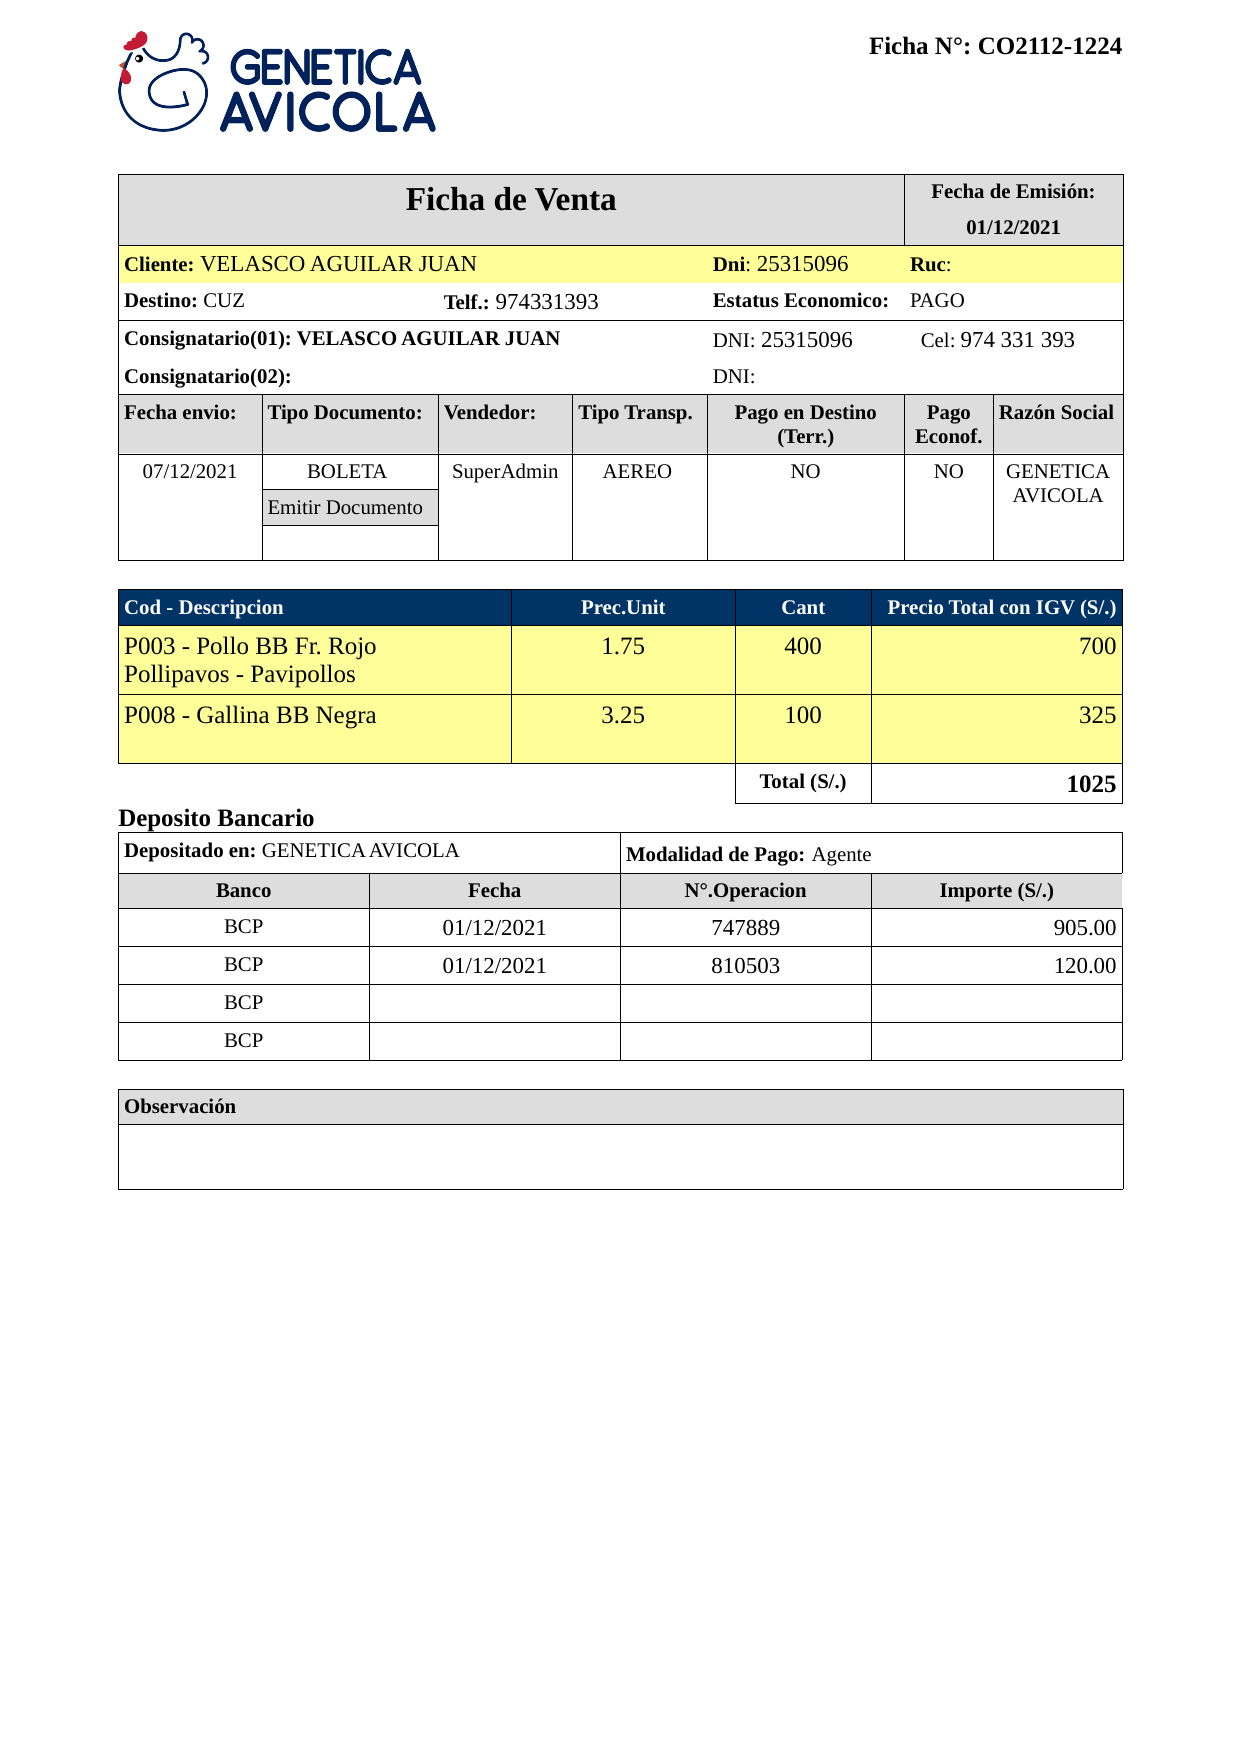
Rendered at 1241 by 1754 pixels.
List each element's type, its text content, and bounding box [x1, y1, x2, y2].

table_cell Pago en Destino (Terr.) [708, 395, 904, 453]
table_header Ficha de Venta [119, 175, 904, 245]
table_cell Telf.: 974331393 [438, 283, 707, 320]
table_cell P008 - Gallina BB Negra [119, 695, 511, 763]
table_cell BOLETA [263, 455, 438, 489]
table_cell [263, 526, 438, 560]
table_cell 400 [736, 626, 871, 694]
table_header Prec.Unit [512, 590, 735, 625]
table_cell [872, 985, 1122, 1022]
table_cell 3.25 [512, 695, 735, 763]
table_cell GENETICA AVICOLA [994, 455, 1123, 560]
table_cell Cliente: VELASCO AGUILAR JUAN [119, 246, 707, 283]
text Deposito Bancario [118, 803, 1122, 832]
table_cell [370, 1023, 620, 1060]
table_cell DNI: [707, 358, 1123, 394]
table_cell AEREO [573, 455, 707, 560]
table_cell Fecha [370, 874, 620, 908]
table_header Cod - Descripcion [119, 590, 511, 625]
table_cell N°.Operacion [621, 874, 871, 908]
table_cell Dni: 25315096 [707, 246, 904, 283]
table_cell 01/12/2021 [370, 909, 620, 946]
picture [118, 31, 436, 132]
table_cell [119, 1125, 1123, 1189]
table_cell Estatus Economico: [707, 283, 904, 320]
table_cell 700 [872, 626, 1122, 694]
table_cell 100 [736, 695, 871, 763]
table_cell BCP [119, 947, 369, 984]
table_cell 07/12/2021 [119, 455, 262, 560]
table_cell PAGO [904, 283, 1123, 320]
table_cell 905.00 [872, 909, 1122, 946]
table_cell Razón Social [994, 395, 1123, 453]
table_cell Consignatario(01): VELASCO AGUILAR JUAN [119, 321, 707, 358]
table_cell Total (S/.) [736, 764, 871, 803]
table_cell 810503 [621, 947, 871, 984]
table_cell Pago Econof. [905, 395, 993, 453]
table_cell 1.75 [512, 626, 735, 694]
table_cell BCP [119, 1023, 369, 1060]
table_cell NO [905, 455, 993, 560]
table_cell 747889 [621, 909, 871, 946]
table_cell 01/12/2021 [905, 209, 1123, 245]
table_cell SuperAdmin [439, 455, 572, 560]
table_cell [118, 764, 511, 803]
table_cell Cel: 974 331 393 [915, 321, 1123, 358]
table_header Fecha de Emisión: [905, 175, 1123, 209]
table_header Depositado en: GENETICA AVICOLA [119, 833, 620, 872]
table_cell 325 [872, 695, 1122, 763]
table_header Observación [119, 1090, 1123, 1124]
table_cell BCP [119, 985, 369, 1022]
table_cell Tipo Documento: [263, 395, 438, 453]
table_cell Fecha envio: [119, 395, 262, 453]
table_cell 01/12/2021 [370, 947, 620, 984]
table_header Cant [736, 590, 871, 625]
table_cell Destino: CUZ [119, 283, 438, 320]
table_cell Banco [119, 874, 369, 908]
table_cell P003 - Pollo BB Fr. Rojo Pollipavos - Pavipollos [119, 626, 511, 694]
table_cell Emitir Documento [263, 490, 438, 525]
table_cell [511, 764, 735, 803]
table_header Modalidad de Pago: Agente [621, 833, 1122, 872]
table_cell DNI: 25315096 [707, 321, 915, 358]
table_cell 120.00 [872, 947, 1122, 984]
table_cell Vendedor: [439, 395, 572, 453]
table_cell [621, 1023, 871, 1060]
table_cell BCP [119, 909, 369, 946]
table_header Precio Total con IGV (S/.) [872, 590, 1122, 625]
table_cell NO [708, 455, 904, 560]
table_cell Consignatario(02): [119, 358, 707, 394]
table_cell [621, 985, 871, 1022]
table_cell [370, 985, 620, 1022]
table_cell Tipo Transp. [573, 395, 707, 453]
table_cell [872, 1023, 1122, 1060]
table_cell Ruc: [904, 246, 1123, 283]
table_cell 1025 [872, 764, 1122, 803]
table_cell Importe (S/.) [872, 874, 1122, 908]
